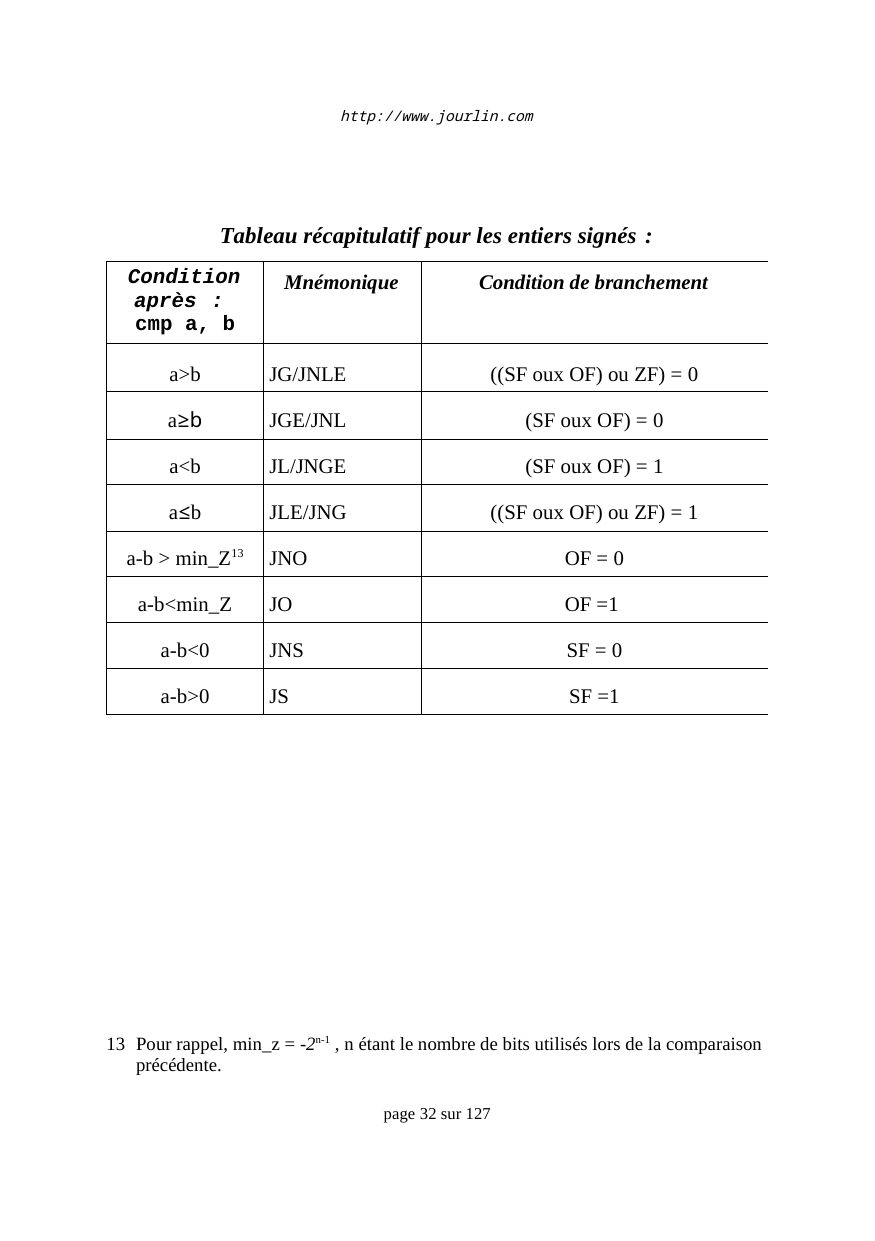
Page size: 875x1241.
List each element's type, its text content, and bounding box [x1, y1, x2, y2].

table_cell ((SF oux OF) ou ZF) = 0 [422, 344, 768, 391]
table_cell OF =1 [422, 577, 768, 622]
table_cell a-b > min_Z [107, 532, 263, 576]
table_cell a>b [107, 344, 263, 391]
table_cell OF = 0 [422, 532, 768, 576]
table_header Condition de branchement [422, 262, 768, 343]
table_cell a≥b [107, 392, 263, 439]
subtitle Tableau récapitulatif pour les entiers signés : [106, 214, 768, 248]
table_cell a<b [107, 440, 263, 484]
table_cell JGE/JNL [264, 392, 421, 439]
table_cell (SF oux OF) = 0 [422, 392, 768, 439]
table_header Condition après : cmp a, b [107, 262, 263, 343]
table_cell ((SF oux OF) ou ZF) = 1 [422, 485, 768, 531]
table_cell JG/JNLE [264, 344, 421, 391]
table_cell SF = 0 [422, 623, 768, 668]
table_cell a≤b [107, 485, 263, 531]
table_cell JO [264, 577, 421, 622]
table_cell JNO [264, 532, 421, 576]
table_cell a-b<min_Z [107, 577, 263, 622]
table_cell a-b<0 [107, 623, 263, 668]
table_header Mnémonique [264, 262, 421, 343]
table_cell JNS [264, 623, 421, 668]
table_cell JL/JNGE [264, 440, 421, 484]
table_cell (SF oux OF) = 1 [422, 440, 768, 484]
table_cell SF =1 [422, 669, 768, 714]
table_cell JS [264, 669, 421, 714]
table_cell JLE/JNG [264, 485, 421, 531]
table_cell a-b>0 [107, 669, 263, 714]
